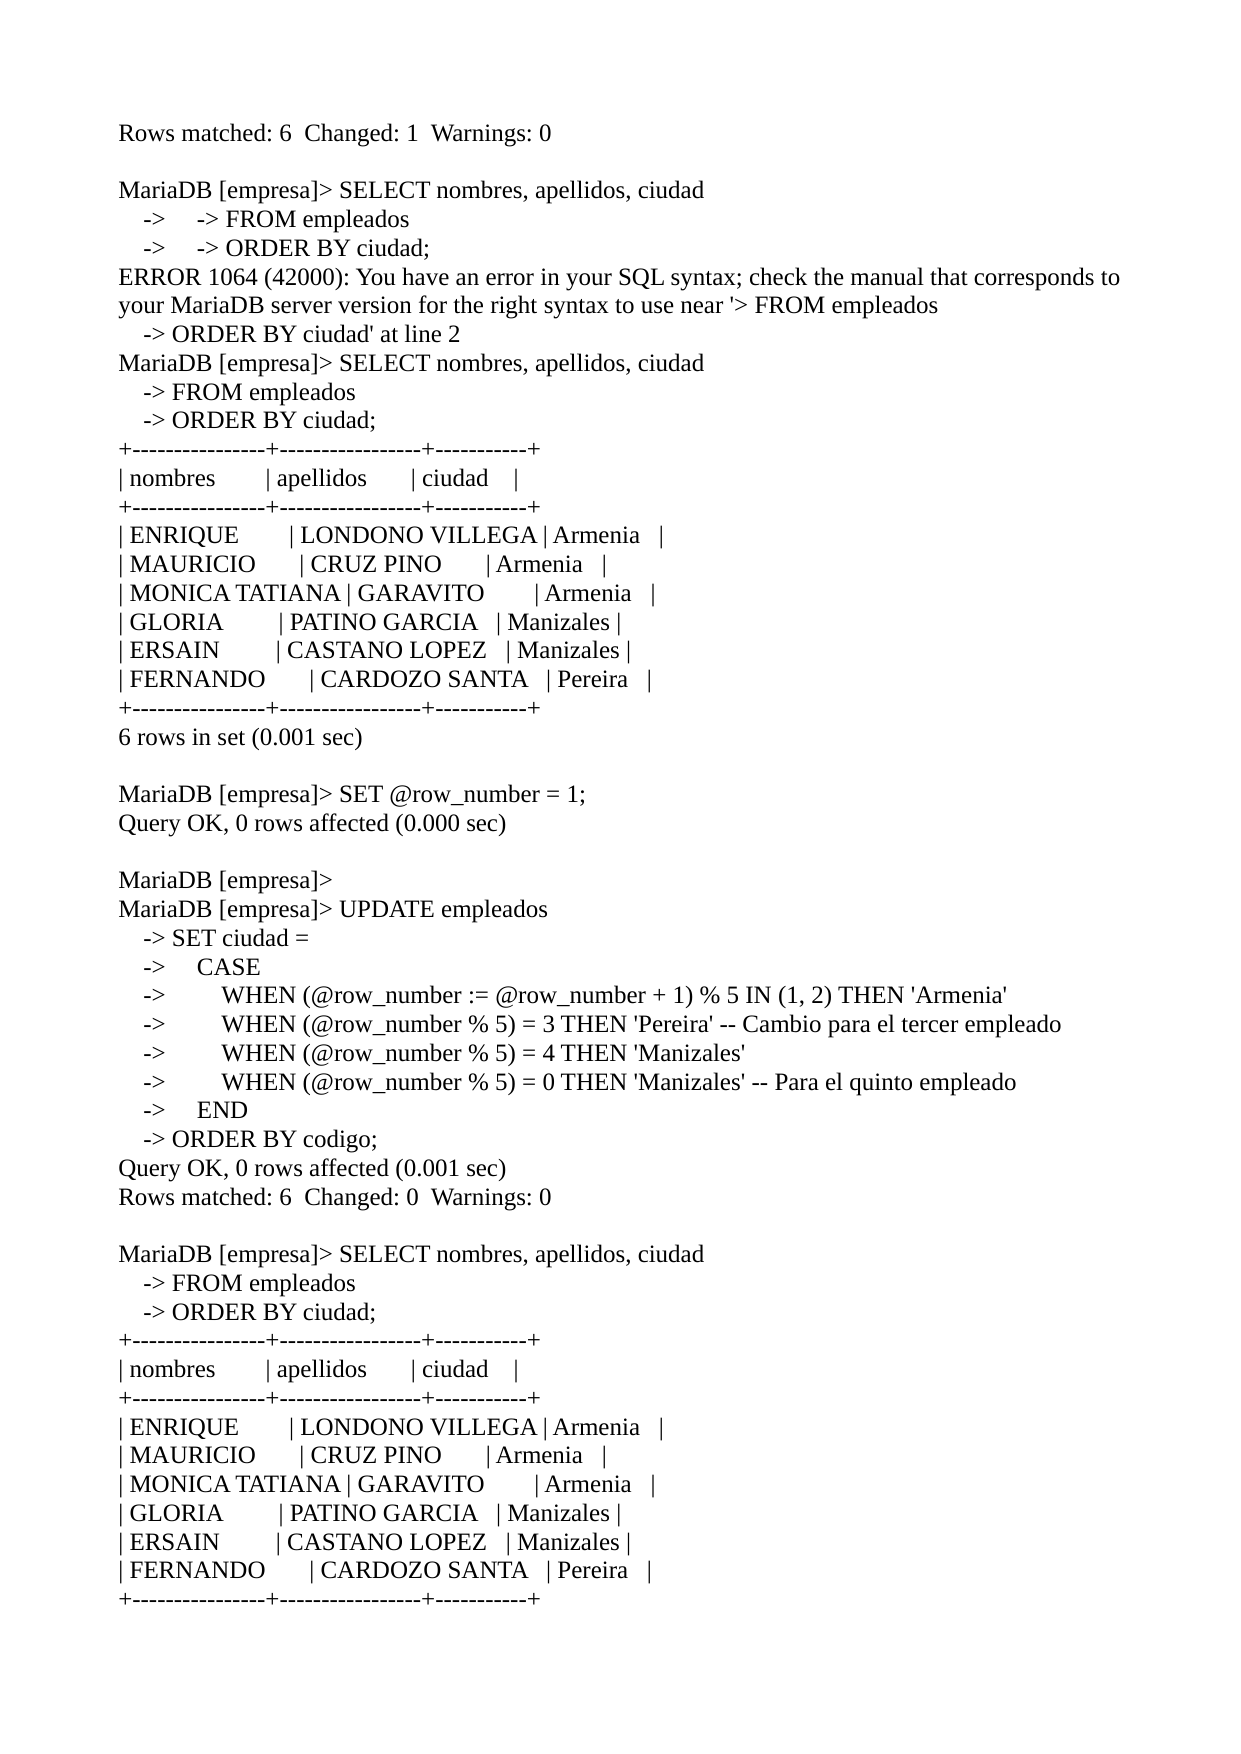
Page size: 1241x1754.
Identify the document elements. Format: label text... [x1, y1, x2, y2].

text MariaDB [empresa]> SELECT nombres, apellidos, ciudad [118, 1239, 1122, 1268]
text ERROR 1064 (42000): You have an error in your SQL syntax; check the manual that corresponds to your MariaDB server version for the right syntax to use near '> FROM empleados [118, 262, 1122, 319]
text -> ORDER BY ciudad; [118, 406, 1122, 434]
text +----------------+-----------------+-----------+ [118, 1326, 1122, 1354]
text -> FROM empleados [118, 377, 1122, 406]
text | ERSAIN | CASTANO LOPEZ | Manizales | [118, 636, 1122, 664]
text Query OK, 0 rows affected (0.001 sec) [118, 1153, 1122, 1182]
text -> ORDER BY ciudad; [118, 1297, 1122, 1326]
text Query OK, 0 rows affected (0.000 sec) [118, 808, 1122, 837]
text +----------------+-----------------+-----------+ [118, 693, 1122, 722]
text -> -> FROM empleados [118, 204, 1122, 233]
text +----------------+-----------------+-----------+ [118, 1383, 1122, 1412]
text -> CASE [118, 952, 1122, 981]
text -> -> ORDER BY ciudad; [118, 233, 1122, 262]
text MariaDB [empresa]> UPDATE empleados [118, 894, 1122, 923]
text Rows matched: 6 Changed: 1 Warnings: 0 [118, 118, 1122, 147]
text +----------------+-----------------+-----------+ [118, 1584, 1122, 1613]
text | GLORIA | PATINO GARCIA | Manizales | [118, 1498, 1122, 1527]
text | GLORIA | PATINO GARCIA | Manizales | [118, 607, 1122, 636]
text MariaDB [empresa]> SELECT nombres, apellidos, ciudad [118, 176, 1122, 204]
text MariaDB [empresa]> SELECT nombres, apellidos, ciudad [118, 348, 1122, 377]
text | MAURICIO | CRUZ PINO | Armenia | [118, 1441, 1122, 1469]
text +----------------+-----------------+-----------+ [118, 492, 1122, 521]
text | MONICA TATIANA | GARAVITO | Armenia | [118, 1469, 1122, 1498]
text -> WHEN (@row_number % 5) = 0 THEN 'Manizales' -- Para el quinto empleado [118, 1067, 1122, 1096]
text | FERNANDO | CARDOZO SANTA | Pereira | [118, 1556, 1122, 1584]
text -> WHEN (@row_number := @row_number + 1) % 5 IN (1, 2) THEN 'Armenia' [118, 981, 1122, 1009]
text | MONICA TATIANA | GARAVITO | Armenia | [118, 578, 1122, 607]
text MariaDB [empresa]> [118, 866, 1122, 894]
text -> FROM empleados [118, 1268, 1122, 1297]
text -> SET ciudad = [118, 923, 1122, 952]
text -> WHEN (@row_number % 5) = 3 THEN 'Pereira' -- Cambio para el tercer empleado [118, 1009, 1122, 1038]
text -> ORDER BY codigo; [118, 1124, 1122, 1153]
text MariaDB [empresa]> SET @row_number = 1; [118, 779, 1122, 808]
text | FERNANDO | CARDOZO SANTA | Pereira | [118, 664, 1122, 693]
text 6 rows in set (0.001 sec) [118, 722, 1122, 751]
text +----------------+-----------------+-----------+ [118, 434, 1122, 463]
text | nombres | apellidos | ciudad | [118, 1354, 1122, 1383]
text | nombres | apellidos | ciudad | [118, 463, 1122, 492]
text | ENRIQUE | LONDONO VILLEGA | Armenia | [118, 1412, 1122, 1441]
text | ERSAIN | CASTANO LOPEZ | Manizales | [118, 1527, 1122, 1556]
text Rows matched: 6 Changed: 0 Warnings: 0 [118, 1182, 1122, 1211]
text | MAURICIO | CRUZ PINO | Armenia | [118, 549, 1122, 578]
text | ENRIQUE | LONDONO VILLEGA | Armenia | [118, 521, 1122, 549]
text -> END [118, 1096, 1122, 1124]
text -> ORDER BY ciudad' at line 2 [118, 319, 1122, 348]
text -> WHEN (@row_number % 5) = 4 THEN 'Manizales' [118, 1038, 1122, 1067]
